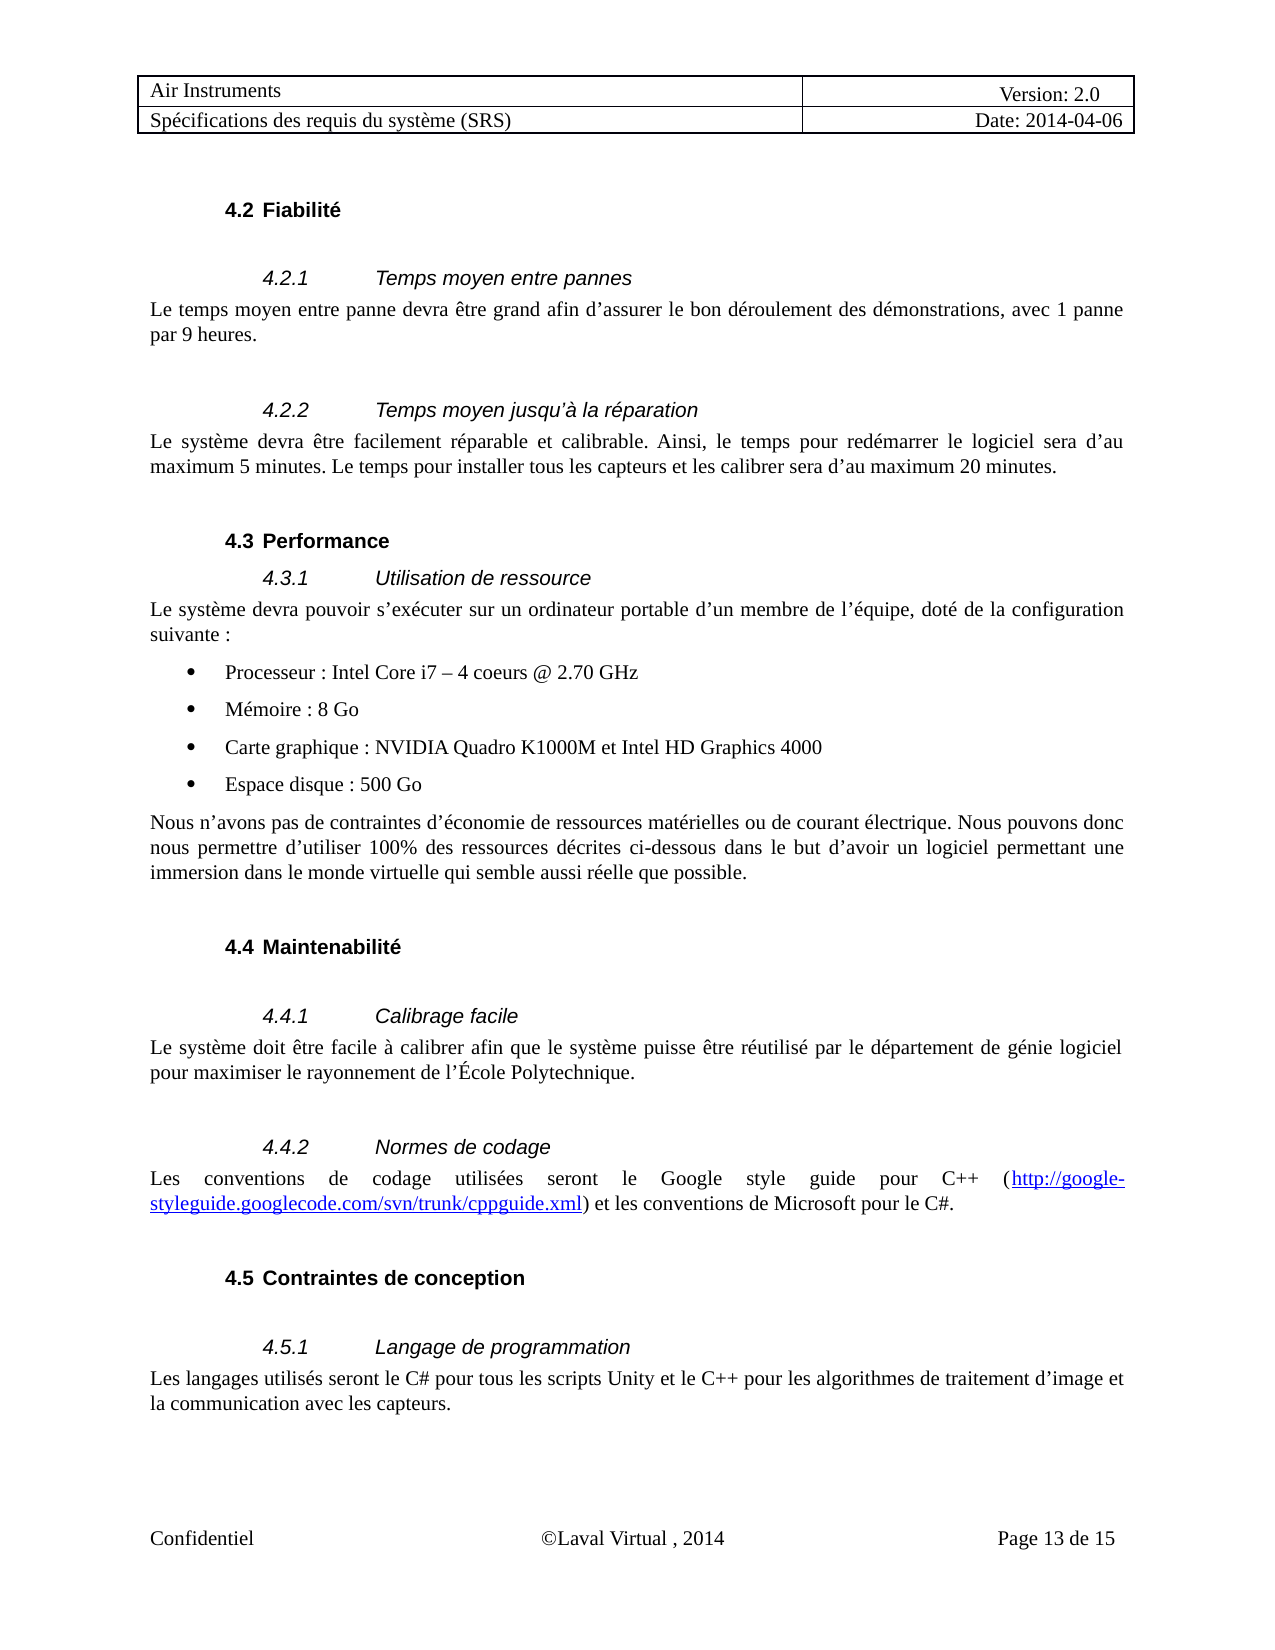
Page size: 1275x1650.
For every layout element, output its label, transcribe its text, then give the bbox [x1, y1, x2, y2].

text Nous n’avons pas de contraintes d’économie de ressources matérielles ou de courant électrique. Nous pouvons donc nous permettre d’utiliser 100% des ressources décrites ci-dessous dans le but d’avoir un logiciel permettant une immersion dans le monde virtuelle qui semble aussi réelle que possible. [150, 809, 1125, 884]
subtitle Performance [225, 528, 1125, 553]
subtitle Temps moyen jusqu’à la réparation [262, 396, 1125, 421]
list Mémoire : 8 Go [187, 696, 1125, 721]
text Le temps moyen entre panne devra être grand afin d’assurer le bon déroulement des démonstrations, avec 1 panne par 9 heures. [150, 296, 1125, 346]
list Processeur : Intel Core i7 – 4 coeurs @ 2.70 GHz [187, 659, 1125, 684]
subtitle Temps moyen entre pannes [262, 265, 1125, 290]
text Le système devra être facilement réparable et calibrable. Ainsi, le temps pour redémarrer le logiciel sera d’au maximum 5 minutes. Le temps pour installer tous les capteurs et les calibrer sera d’au maximum 20 minutes. [150, 428, 1125, 478]
list Espace disque : 500 Go [187, 771, 1125, 796]
subtitle Normes de codage [262, 1134, 1125, 1159]
subtitle Fiabilité [225, 196, 1125, 221]
text Les langages utilisés seront le C# pour tous les scripts Unity et le C++ pour les algorithmes de traitement d’image et la communication avec les capteurs. [150, 1365, 1125, 1415]
subtitle Maintenabilité [225, 934, 1125, 959]
subtitle Calibrage facile [262, 1003, 1125, 1028]
text Les conventions de codage utilisées seront le Google style guide pour C++ (http://google-styleguide.googlecode.com/svn/trunk/cppguide.xml) et les conventions de Microsoft pour le C#. [150, 1165, 1125, 1215]
subtitle Contraintes de conception [225, 1265, 1125, 1290]
text Le système devra pouvoir s’exécuter sur un ordinateur portable d’un membre de l’équipe, doté de la configuration suivante : [150, 596, 1125, 646]
text Le système doit être facile à calibrer afin que le système puisse être réutilisé par le département de génie logiciel pour maximiser le rayonnement de l’École Polytechnique. [150, 1034, 1125, 1084]
list Carte graphique : NVIDIA Quadro K1000M et Intel HD Graphics 4000 [187, 734, 1125, 759]
subtitle Utilisation de ressource [262, 565, 1125, 590]
subtitle Langage de programmation [262, 1334, 1125, 1359]
